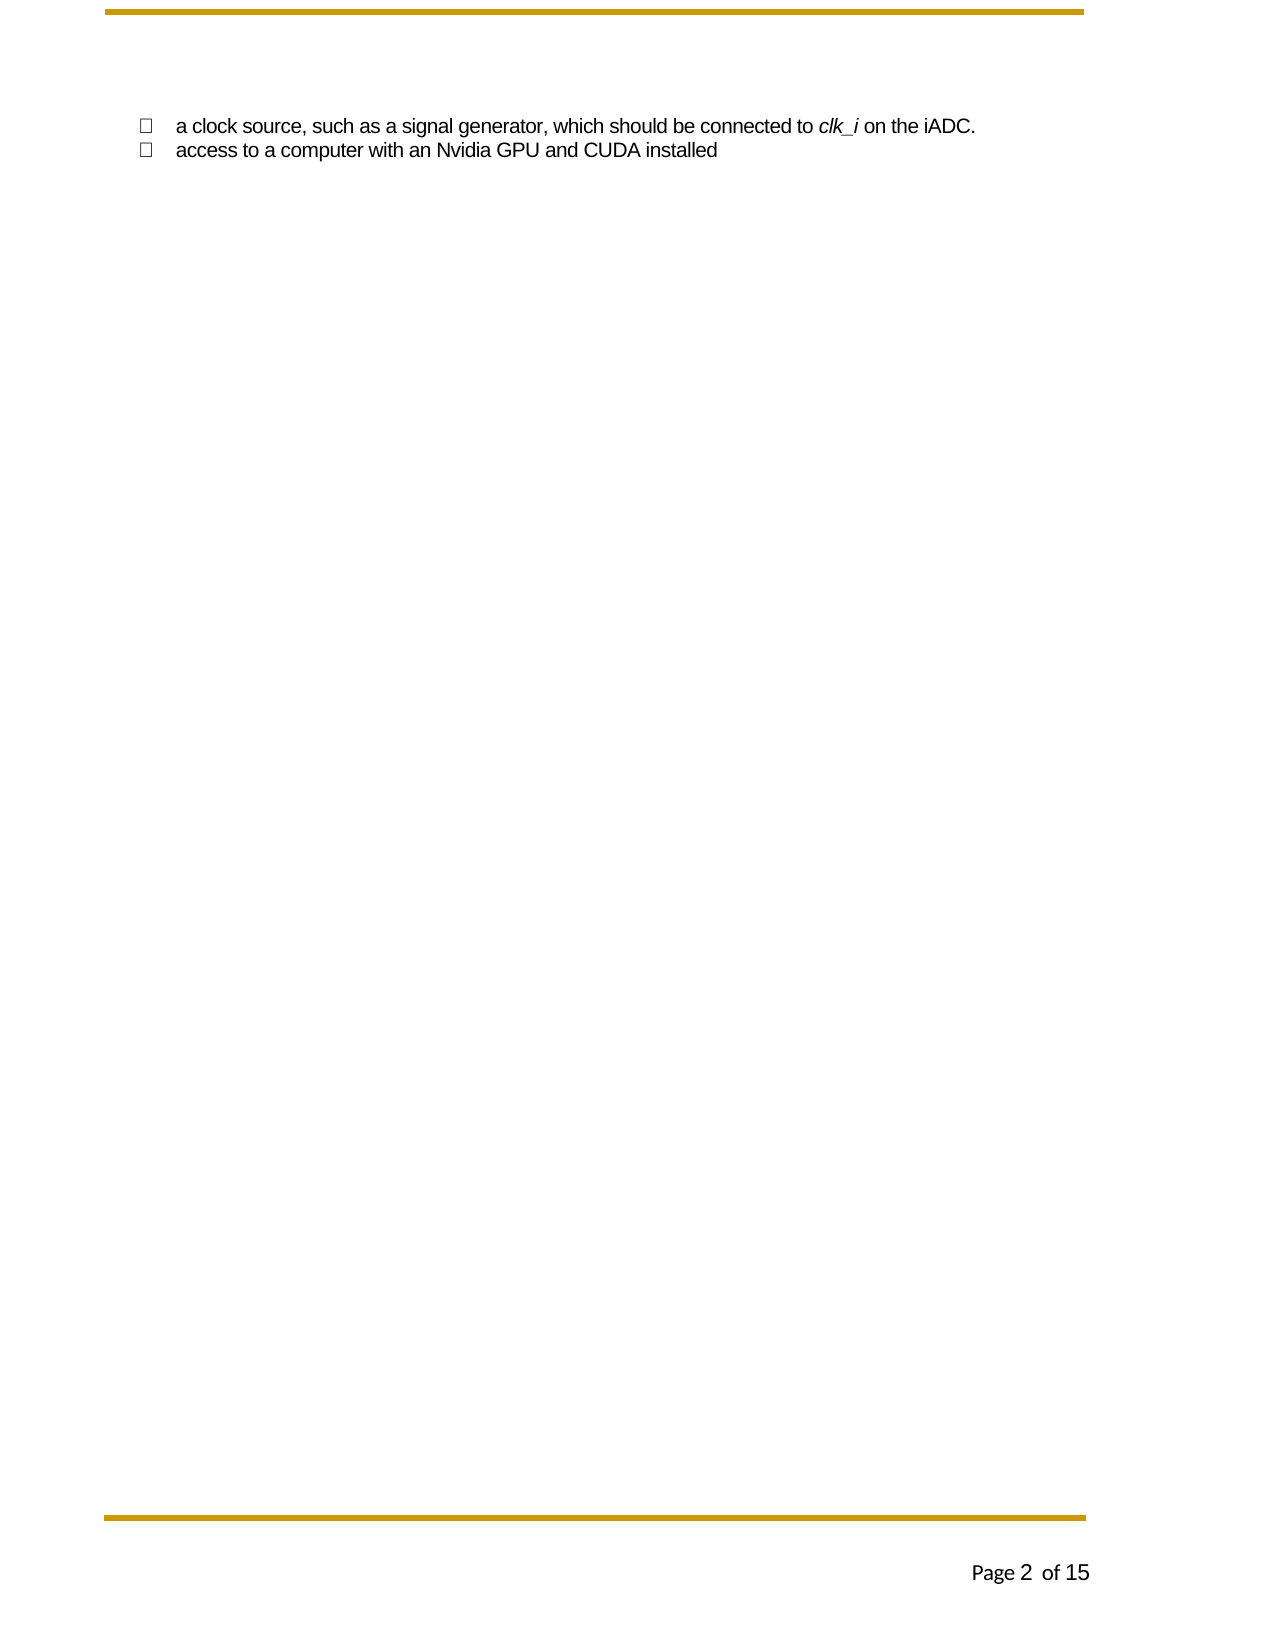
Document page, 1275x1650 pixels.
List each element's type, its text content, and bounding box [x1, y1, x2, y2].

list access to a computer with an Nvidia GPU and CUDA installed [138, 138, 1149, 162]
list a clock source, such as a signal generator, which should be connected to clk_i on the iADC. [138, 114, 1149, 138]
